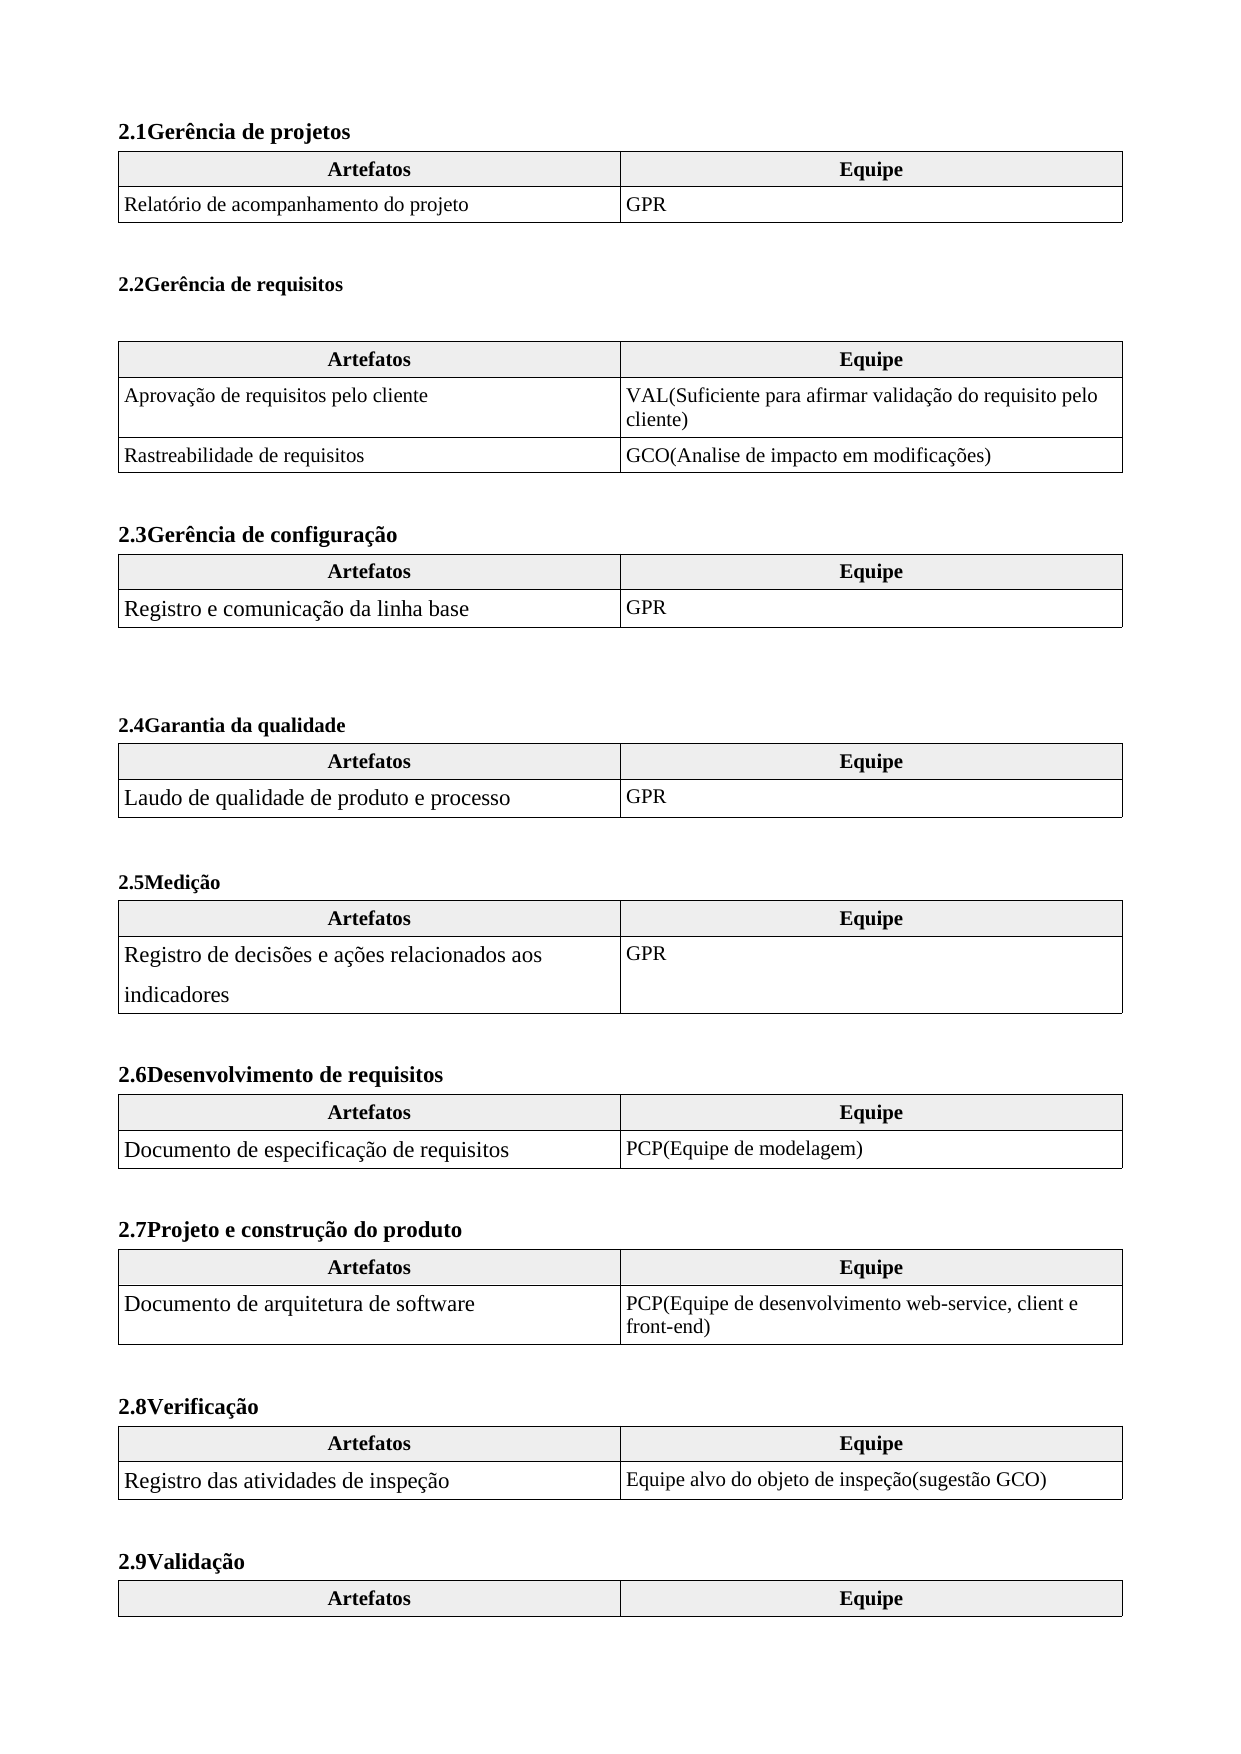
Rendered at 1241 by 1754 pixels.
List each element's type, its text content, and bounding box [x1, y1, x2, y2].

table_header Artefatos [119, 1095, 620, 1130]
table_cell PCP(Equipe de desenvolvimento web-service, client e front-end) [621, 1286, 1122, 1344]
table_cell GPR [621, 187, 1122, 222]
table_header Artefatos [119, 744, 620, 779]
table_cell GCO(Analise de impacto em modificações) [621, 438, 1122, 472]
table_cell Documento de especificação de requisitos [119, 1131, 620, 1168]
table_header Equipe [621, 1250, 1122, 1284]
table_cell GPR [621, 780, 1122, 817]
table_header Artefatos [119, 901, 620, 936]
table_cell VAL(Suficiente para afirmar validação do requisito pelo cliente) [621, 378, 1122, 437]
table_cell PCP(Equipe de modelagem) [621, 1131, 1122, 1168]
table_header Artefatos [119, 1250, 620, 1284]
table_cell Relatório de acompanhamento do projeto [119, 187, 620, 222]
table_header Equipe [621, 555, 1122, 589]
table_header Equipe [621, 152, 1122, 186]
table_header Equipe [621, 1095, 1122, 1130]
subtitle Projeto e construção do produto [118, 1216, 1122, 1243]
table_header Artefatos [119, 152, 620, 186]
table_cell Registro e comunicação da linha base [119, 590, 620, 627]
table_header Equipe [621, 1581, 1122, 1616]
table_header Artefatos [119, 555, 620, 589]
subtitle Desenvolvimento de requisitos [118, 1062, 1122, 1088]
table_cell Laudo de qualidade de produto e processo [119, 780, 620, 817]
table_cell Registro de decisões e ações relacionados aos indicadores [119, 937, 620, 1013]
table_header Equipe [621, 744, 1122, 779]
subtitle Garantia da qualidade [118, 712, 1122, 737]
table_cell Registro das atividades de inspeção [119, 1462, 620, 1499]
subtitle Gerência de requisitos [118, 271, 1122, 296]
table_cell GPR [621, 937, 1122, 1013]
table_cell Documento de arquitetura de software [119, 1286, 620, 1344]
subtitle Medição [118, 869, 1122, 894]
table_header Equipe [621, 1427, 1122, 1461]
table_header Artefatos [119, 1427, 620, 1461]
table_cell GPR [621, 590, 1122, 627]
table_cell Equipe alvo do objeto de inspeção(sugestão GCO) [621, 1462, 1122, 1499]
subtitle Validação [118, 1548, 1122, 1574]
subtitle Gerência de configuração [118, 521, 1122, 547]
subtitle Verificação [118, 1393, 1122, 1419]
table_header Artefatos [119, 1581, 620, 1616]
table_header Artefatos [119, 342, 620, 377]
table_cell Rastreabilidade de requisitos [119, 438, 620, 472]
table_header Equipe [621, 901, 1122, 936]
table_header Equipe [621, 342, 1122, 377]
table_cell Aprovação de requisitos pelo cliente [119, 378, 620, 437]
subtitle Gerência de projetos [118, 118, 1122, 144]
